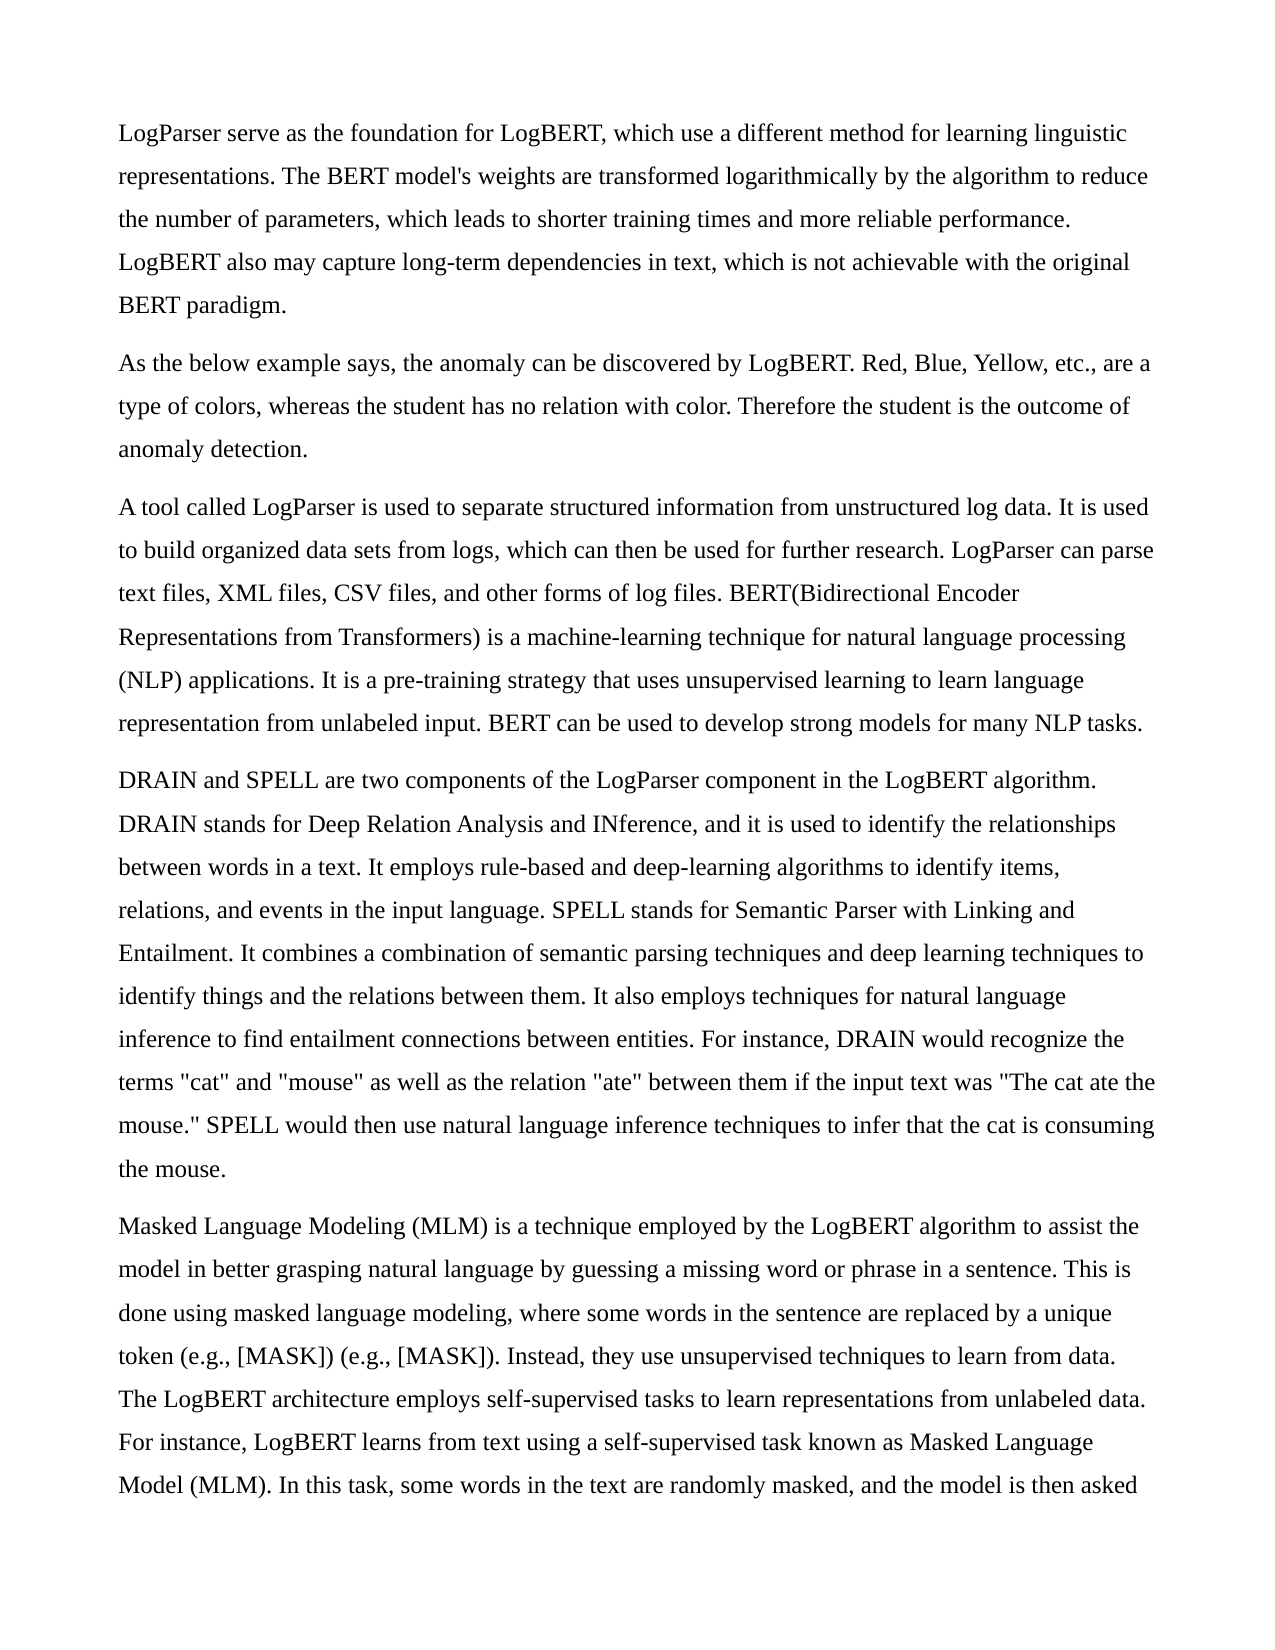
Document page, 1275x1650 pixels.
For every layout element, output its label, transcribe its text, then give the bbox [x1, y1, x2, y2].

text As the below example says, the anomaly can be discovered by LogBERT. Red, Blue, Yellow, etc., are a type of colors, whereas the student has no relation with color. Therefore the student is the outcome of anomaly detection. [118, 348, 1157, 463]
text LogParser serve as the foundation for LogBERT, which use a different method for learning linguistic representations. The BERT model's weights are transformed logarithmically by the algorithm to reduce the number of parameters, which leads to shorter training times and more reliable performance. LogBERT also may capture long-term dependencies in text, which is not achievable with the original BERT paradigm. [118, 118, 1157, 319]
text Masked Language Modeling (MLM) is a technique employed by the LogBERT algorithm to assist the model in better grasping natural language by guessing a missing word or phrase in a sentence. This is done using masked language modeling, where some words in the sentence are replaced by a unique token (e.g., [MASK]) (e.g., [MASK]). Instead, they use unsupervised techniques to learn from data. The LogBERT architecture employs self-supervised tasks to learn representations from unlabeled data. For instance, LogBERT learns from text using a self-supervised task known as Masked Language Model (MLM). In this task, some words in the text are randomly masked, and the model is then asked [118, 1211, 1157, 1499]
text A tool called LogParser is used to separate structured information from unstructured log data. It is used to build organized data sets from logs, which can then be used for further research. LogParser can parse text files, XML files, CSV files, and other forms of log files. BERT(Bidirectional Encoder Representations from Transformers) is a machine-learning technique for natural language processing (NLP) applications. It is a pre-training strategy that uses unsupervised learning to learn language representation from unlabeled input. BERT can be used to develop strong models for many NLP tasks. [118, 492, 1157, 737]
text DRAIN and SPELL are two components of the LogParser component in the LogBERT algorithm. DRAIN stands for Deep Relation Analysis and INference, and it is used to identify the relationships between words in a text. It employs rule-based and deep-learning algorithms to identify items, relations, and events in the input language. SPELL stands for Semantic Parser with Linking and Entailment. It combines a combination of semantic parsing techniques and deep learning techniques to identify things and the relations between them. It also employs techniques for natural language inference to find entailment connections between entities. For instance, DRAIN would recognize the terms "cat" and "mouse" as well as the relation "ate" between them if the input text was "The cat ate the mouse." SPELL would then use natural language inference techniques to infer that the cat is consuming the mouse. [118, 766, 1157, 1182]
